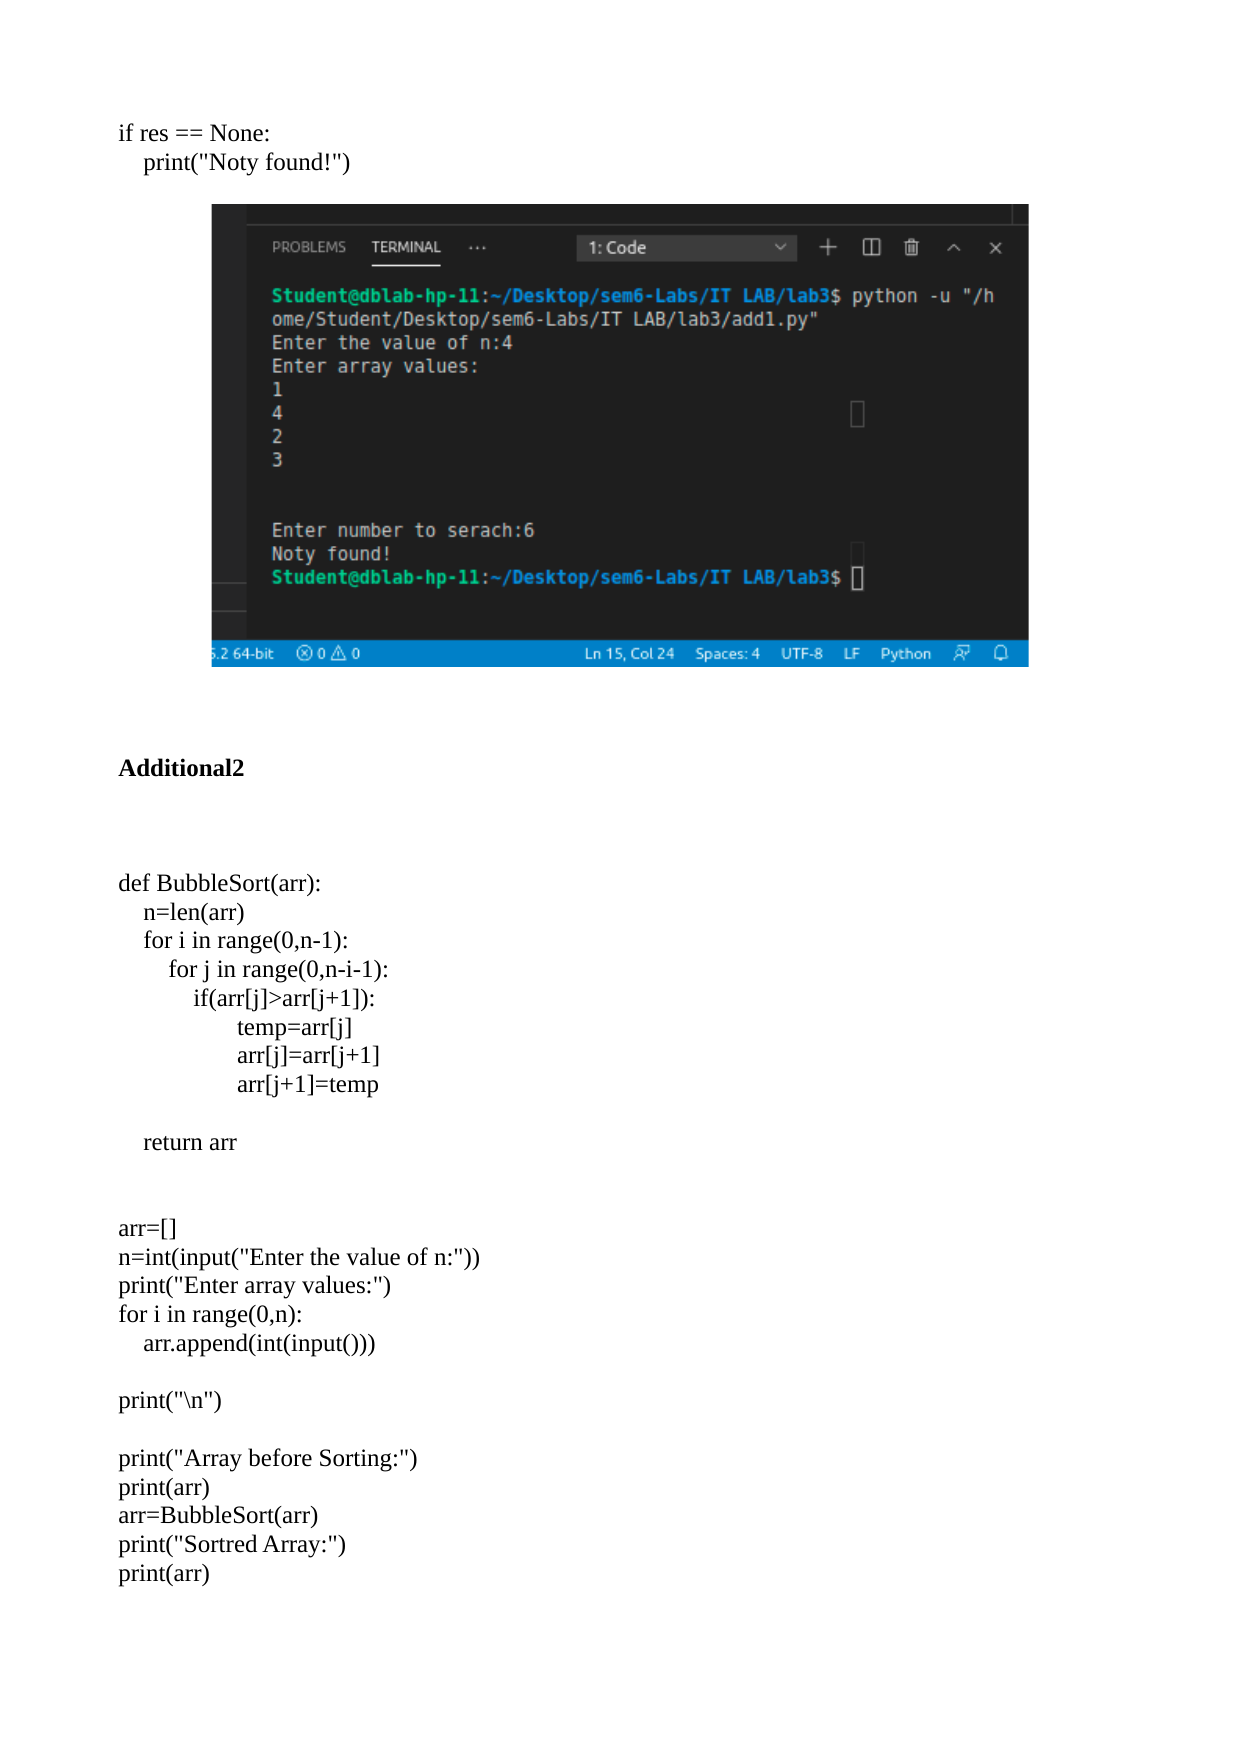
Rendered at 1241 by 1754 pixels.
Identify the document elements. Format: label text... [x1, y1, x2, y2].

text arr=[] [118, 1213, 1122, 1242]
text temp=arr[j] [118, 1012, 1122, 1041]
text print("Enter array values:") [118, 1271, 1122, 1299]
text arr[j]=arr[j+1] [118, 1041, 1122, 1069]
text for i in range(0,n): [118, 1299, 1122, 1328]
text for i in range(0,n-1): [118, 926, 1122, 954]
text arr[j+1]=temp [118, 1069, 1122, 1098]
text print("\n") [118, 1386, 1122, 1414]
picture [211, 204, 1029, 667]
text return arr [118, 1127, 1122, 1156]
text arr.append(int(input())) [118, 1328, 1122, 1357]
text if res == None: [118, 118, 1122, 147]
text arr=BubbleSort(arr) [118, 1501, 1122, 1529]
text for j in range(0,n-i-1): [118, 954, 1122, 983]
text def BubbleSort(arr): [118, 868, 1122, 897]
text print("Sortred Array:") [118, 1529, 1122, 1558]
text Additional2 [118, 753, 1122, 782]
text print(arr) [118, 1472, 1122, 1501]
text print("Array before Sorting:") [118, 1443, 1122, 1472]
text n=int(input("Enter the value of n:")) [118, 1242, 1122, 1271]
text n=len(arr) [118, 897, 1122, 926]
text print(arr) [118, 1558, 1122, 1587]
text if(arr[j]>arr[j+1]): [118, 983, 1122, 1012]
text print("Noty found!") [118, 147, 1122, 176]
